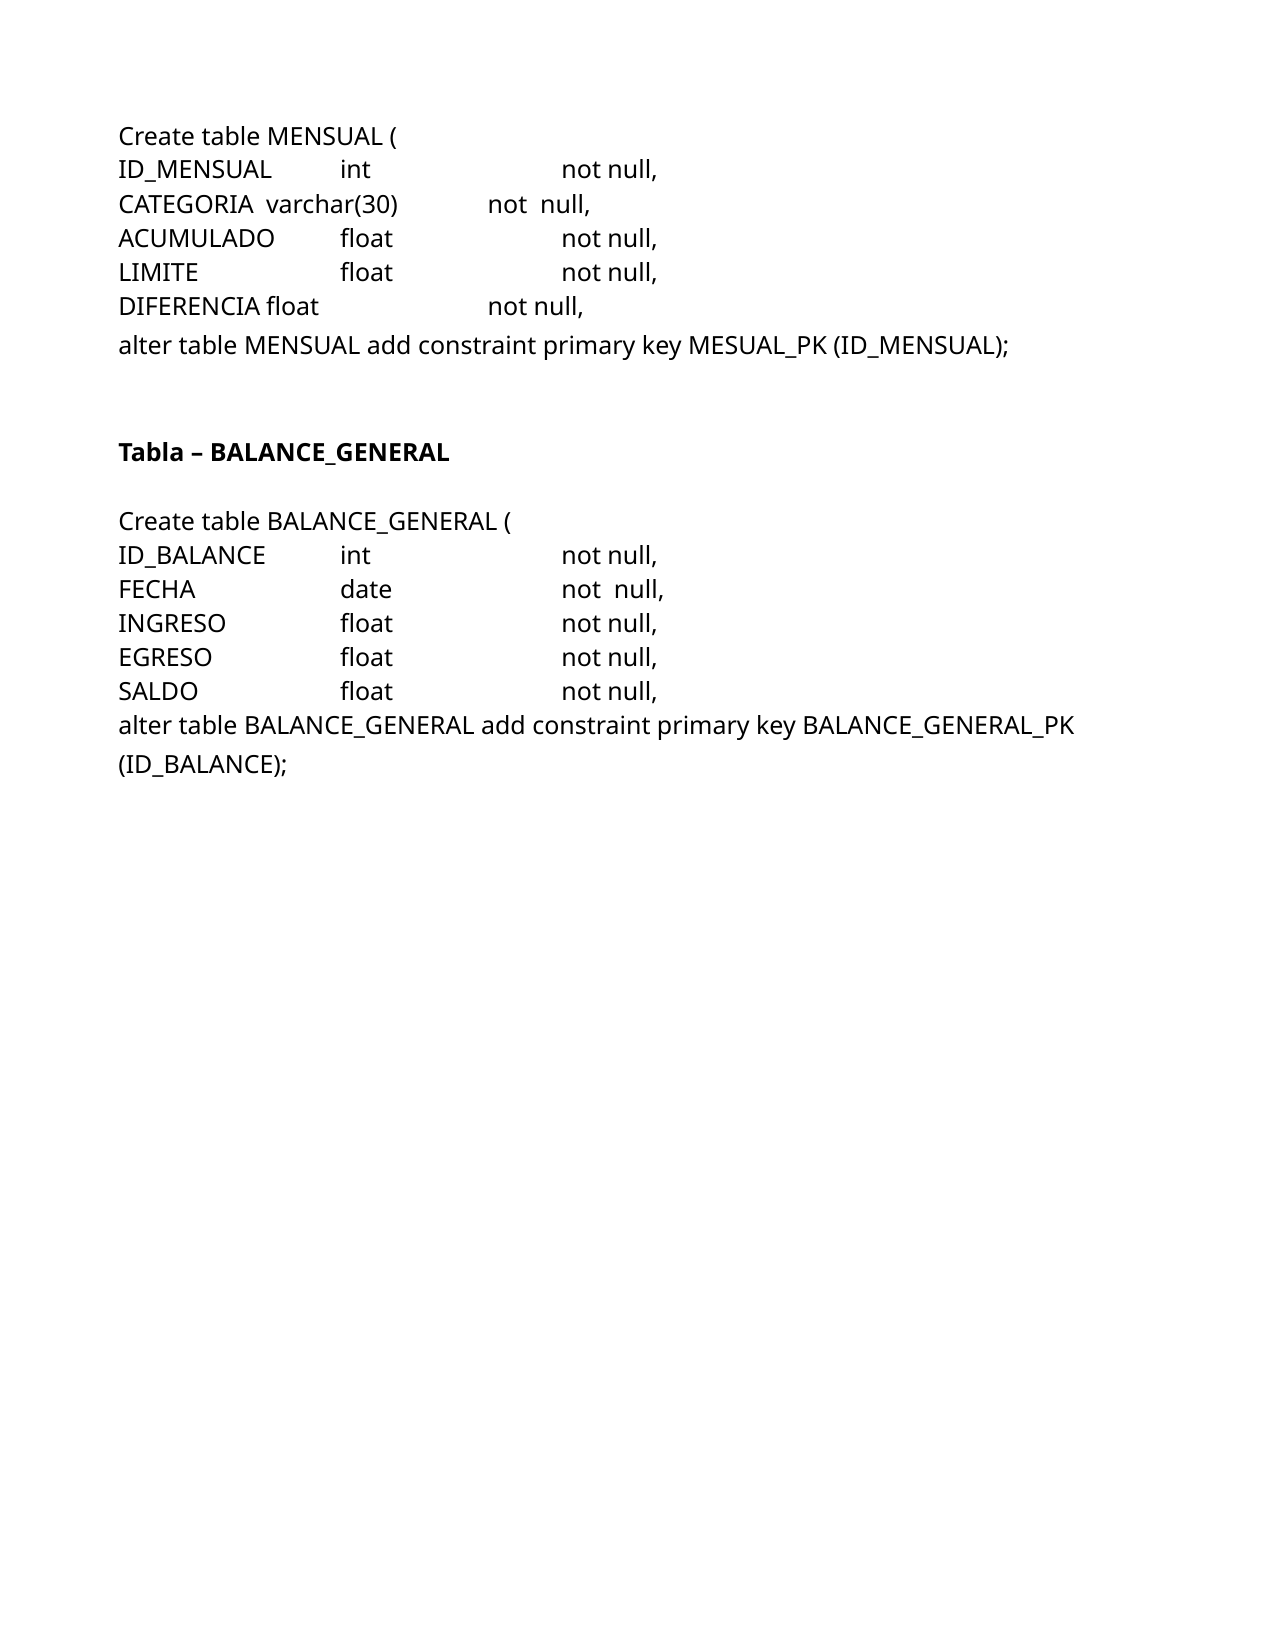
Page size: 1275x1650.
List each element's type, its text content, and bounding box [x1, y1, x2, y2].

text ID_MENSUAL int not null, [118, 152, 1157, 186]
text Tabla – BALANCE_GENERAL [118, 435, 1157, 469]
text EGRESO float not null, [118, 639, 1157, 673]
text CATEGORIA varchar(30) not null, [118, 186, 1157, 220]
text ACUMULADO float not null, [118, 220, 1157, 254]
text INGRESO float not null, [118, 605, 1157, 639]
text LIMITE float not null, [118, 254, 1157, 288]
text Create table MENSUAL ( [118, 118, 1157, 152]
text alter table MENSUAL add constraint primary key MESUAL_PK (ID_MENSUAL); [118, 328, 1157, 362]
text DIFERENCIA float not null, [118, 288, 1157, 322]
text ID_BALANCE int not null, [118, 537, 1157, 571]
text SALDO float not null, [118, 673, 1157, 708]
text FECHA date not null, [118, 571, 1157, 605]
text Create table BALANCE_GENERAL ( [118, 503, 1157, 537]
text alter table BALANCE_GENERAL add constraint primary key BALANCE_GENERAL_PK (ID_BALANCE); [118, 708, 1157, 781]
